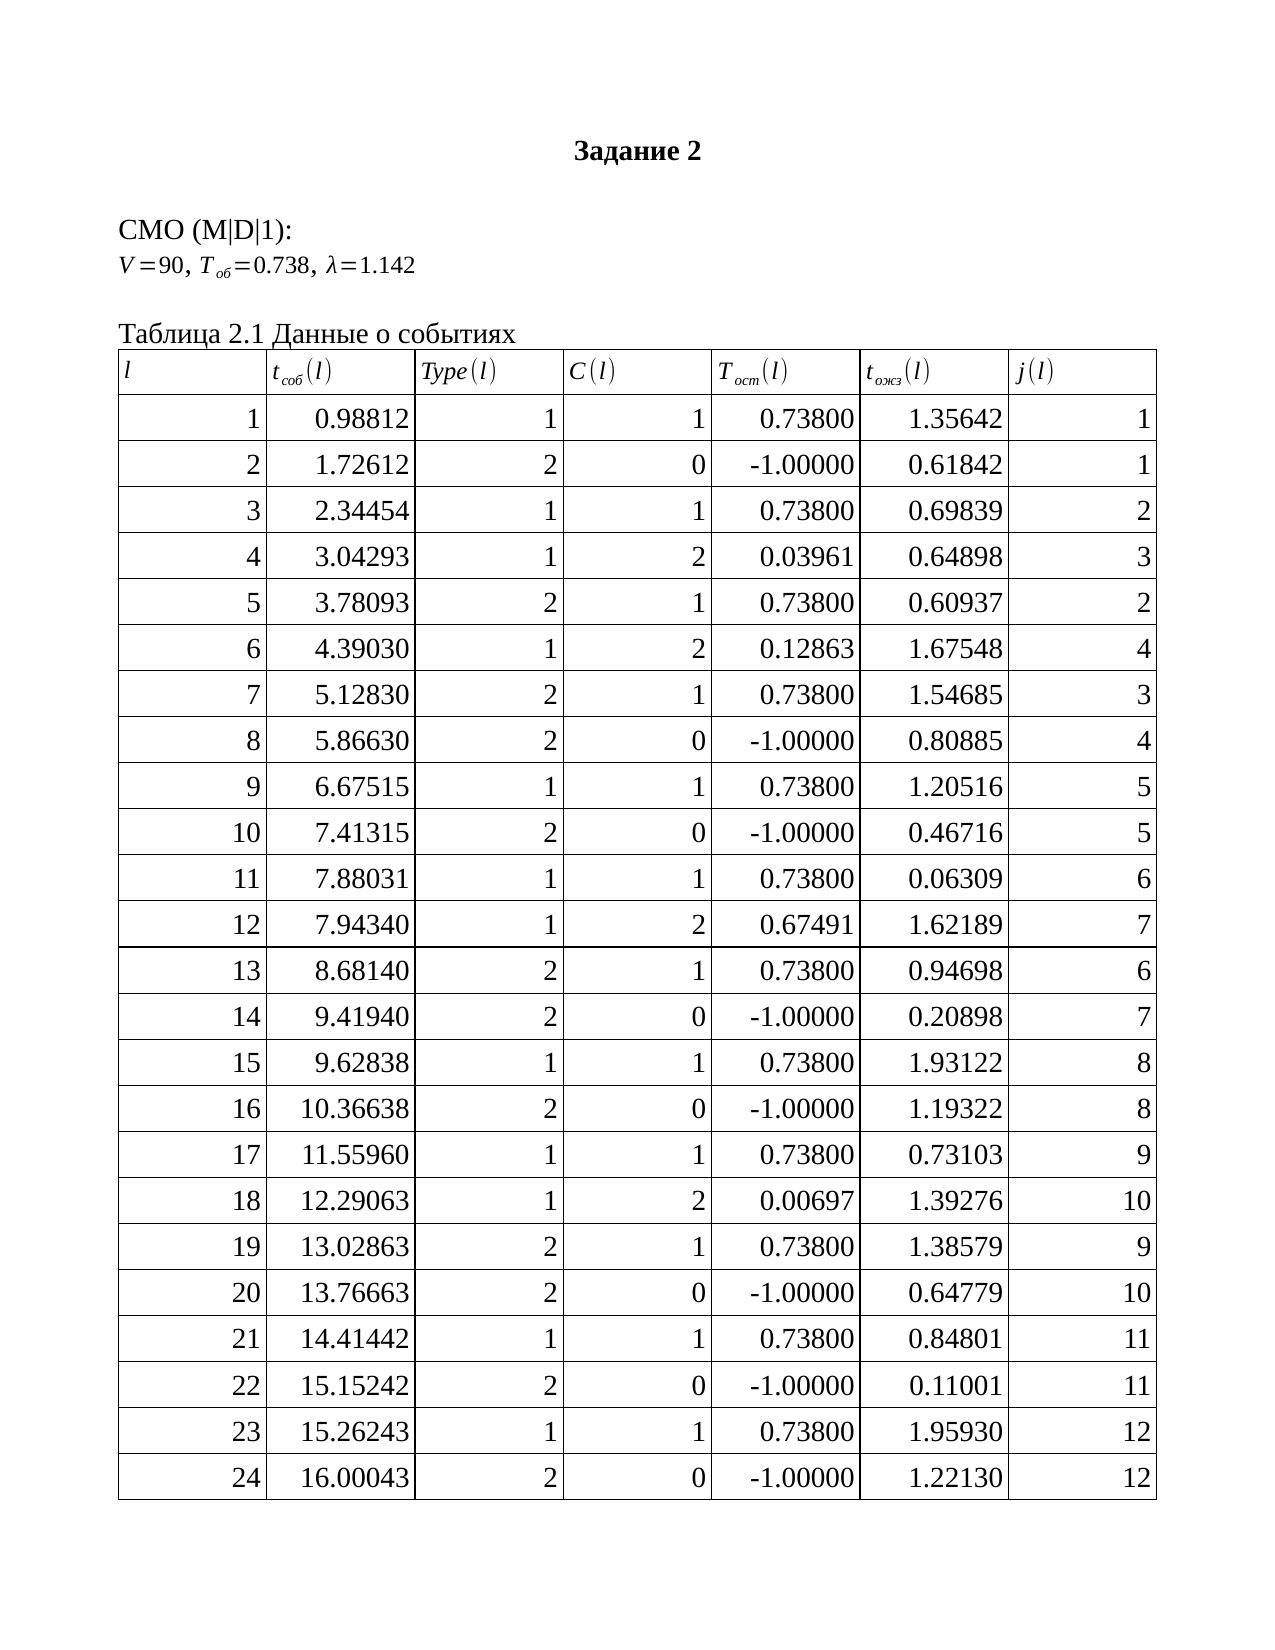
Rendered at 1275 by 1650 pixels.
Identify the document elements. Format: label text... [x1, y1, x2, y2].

table_cell 1 [416, 763, 563, 808]
table_cell 1 [416, 395, 563, 440]
table_cell 7 [119, 671, 266, 716]
table_cell 1 [1009, 441, 1156, 486]
table_cell 13.76663 [267, 1270, 414, 1315]
table_cell 22 [119, 1362, 266, 1407]
table_cell 0.84801 [861, 1316, 1008, 1361]
table_cell 1.54685 [861, 671, 1008, 716]
table_cell 1 [416, 1408, 563, 1453]
table_cell 7 [1009, 901, 1156, 946]
table_cell 15 [119, 1040, 266, 1084]
table_cell -1.00000 [712, 1086, 859, 1131]
table_cell 1 [416, 487, 563, 532]
table_cell 4 [1009, 717, 1156, 762]
table_cell 2 [416, 1224, 563, 1269]
table_header [119, 350, 266, 394]
table_cell 8 [1009, 1086, 1156, 1131]
table_cell 9.41940 [267, 994, 414, 1038]
table_cell 0.69839 [861, 487, 1008, 532]
table_header [267, 350, 414, 394]
table_cell 0.12863 [712, 625, 859, 670]
table_cell 7.88031 [267, 855, 414, 900]
table_cell 18 [119, 1178, 266, 1223]
table_cell 0.46716 [861, 809, 1008, 854]
table_cell 2 [416, 809, 563, 854]
table_cell 1 [416, 901, 563, 946]
table_cell 7.94340 [267, 901, 414, 946]
table_cell 0.73800 [712, 487, 859, 532]
table_cell 0 [564, 1454, 711, 1499]
table_cell 0.60937 [861, 579, 1008, 624]
table_cell 2 [416, 579, 563, 624]
table_cell 0.73800 [712, 1132, 859, 1177]
table_cell 2 [416, 1270, 563, 1315]
table_cell 2 [416, 1362, 563, 1407]
table_cell -1.00000 [712, 1362, 859, 1407]
table_cell 0.94698 [861, 948, 1008, 992]
table_cell 7 [1009, 994, 1156, 1038]
table_cell 7.41315 [267, 809, 414, 854]
table_cell 0.64779 [861, 1270, 1008, 1315]
table_header [564, 350, 711, 394]
table_cell 0 [564, 1086, 711, 1131]
table_cell 1 [564, 1040, 711, 1084]
table_cell 1.22130 [861, 1454, 1008, 1499]
table_cell 1 [416, 1316, 563, 1361]
table_cell 1 [564, 395, 711, 440]
table_cell 24 [119, 1454, 266, 1499]
table_cell 0.00697 [712, 1178, 859, 1223]
table_cell 12.29063 [267, 1178, 414, 1223]
table_cell 1 [564, 671, 711, 716]
table_cell 1.62189 [861, 901, 1008, 946]
table_cell 1.39276 [861, 1178, 1008, 1223]
table_cell 0 [564, 1270, 711, 1315]
table_cell 2 [416, 671, 563, 716]
table_cell 1 [564, 855, 711, 900]
table_cell 5 [1009, 809, 1156, 854]
table_cell 5.86630 [267, 717, 414, 762]
table_cell 0.73800 [712, 671, 859, 716]
table_cell 21 [119, 1316, 266, 1361]
table_cell 0.61842 [861, 441, 1008, 486]
table_cell 0 [564, 994, 711, 1038]
table_cell 0.11001 [861, 1362, 1008, 1407]
table_cell 2 [416, 948, 563, 992]
table_cell 1.95930 [861, 1408, 1008, 1453]
table_header [861, 350, 1008, 394]
table_cell 0 [564, 1362, 711, 1407]
table_cell 0.98812 [267, 395, 414, 440]
table_cell 0.73800 [712, 1316, 859, 1361]
table_cell 5 [1009, 763, 1156, 808]
table_cell 2 [1009, 579, 1156, 624]
table_cell 0.73800 [712, 763, 859, 808]
table_cell 20 [119, 1270, 266, 1315]
table_cell 15.26243 [267, 1408, 414, 1453]
table_cell 6.67515 [267, 763, 414, 808]
table_cell 4.39030 [267, 625, 414, 670]
table_cell 4 [1009, 625, 1156, 670]
table_cell 0 [564, 717, 711, 762]
table_cell 1.20516 [861, 763, 1008, 808]
table_cell 1 [564, 948, 711, 992]
table_cell 12 [119, 901, 266, 946]
table_cell 19 [119, 1224, 266, 1269]
table_cell 2 [564, 533, 711, 578]
table_cell 0.06309 [861, 855, 1008, 900]
table_cell 0.73800 [712, 1224, 859, 1269]
table_cell 23 [119, 1408, 266, 1453]
table_cell 3.04293 [267, 533, 414, 578]
table_cell -1.00000 [712, 994, 859, 1038]
text Таблица 2.1 Данные о событиях [118, 316, 1157, 349]
table_cell 16 [119, 1086, 266, 1131]
table_cell 0.73800 [712, 855, 859, 900]
table_cell 6 [1009, 855, 1156, 900]
table_cell 1 [564, 579, 711, 624]
table_cell 8 [1009, 1040, 1156, 1084]
text , , [118, 246, 1157, 282]
table_cell 1.19322 [861, 1086, 1008, 1131]
table_cell 0.20898 [861, 994, 1008, 1038]
table_cell 1.93122 [861, 1040, 1008, 1084]
table_cell 12 [1009, 1408, 1156, 1453]
table_header [1009, 350, 1156, 394]
table_cell 6 [119, 625, 266, 670]
table_header [712, 350, 859, 394]
table_cell 3 [119, 487, 266, 532]
table_cell 1 [416, 625, 563, 670]
table_cell 9 [119, 763, 266, 808]
table_cell 2 [564, 1178, 711, 1223]
table_cell 1 [564, 1316, 711, 1361]
table_cell 11 [1009, 1362, 1156, 1407]
table_cell 8 [119, 717, 266, 762]
table_cell 11 [1009, 1316, 1156, 1361]
table_cell 14 [119, 994, 266, 1038]
table_cell 0.67491 [712, 901, 859, 946]
table_cell 1.35642 [861, 395, 1008, 440]
table_cell 1 [1009, 395, 1156, 440]
table_cell 9 [1009, 1224, 1156, 1269]
table_cell 8.68140 [267, 948, 414, 992]
table_cell 1 [119, 395, 266, 440]
table_cell 2.34454 [267, 487, 414, 532]
subtitle Задание 2 [118, 133, 1157, 166]
table_cell 17 [119, 1132, 266, 1177]
table_cell 3.78093 [267, 579, 414, 624]
table_cell 2 [416, 1454, 563, 1499]
table_cell 10.36638 [267, 1086, 414, 1131]
table_cell 4 [119, 533, 266, 578]
table_cell 3 [1009, 533, 1156, 578]
table_cell 12 [1009, 1454, 1156, 1499]
table_cell 2 [416, 717, 563, 762]
table_cell 0.73800 [712, 948, 859, 992]
table_cell 9 [1009, 1132, 1156, 1177]
table_cell 5.12830 [267, 671, 414, 716]
table_cell 2 [564, 625, 711, 670]
table_cell 0 [564, 809, 711, 854]
table_cell 1 [564, 1408, 711, 1453]
table_cell 11.55960 [267, 1132, 414, 1177]
table_cell 1 [416, 1040, 563, 1084]
table_cell 1 [564, 1224, 711, 1269]
table_cell 2 [119, 441, 266, 486]
table_cell 1 [564, 763, 711, 808]
table_cell 1 [564, 487, 711, 532]
table_cell 0.03961 [712, 533, 859, 578]
table_cell 13.02863 [267, 1224, 414, 1269]
table_cell 10 [119, 809, 266, 854]
table_cell 2 [1009, 487, 1156, 532]
table_cell 2 [416, 441, 563, 486]
table_cell 6 [1009, 948, 1156, 992]
table_cell 3 [1009, 671, 1156, 716]
table_cell 1.67548 [861, 625, 1008, 670]
text СМО (M|D|1): [118, 212, 1157, 246]
table_cell 15.15242 [267, 1362, 414, 1407]
table_cell 2 [416, 994, 563, 1038]
table_cell -1.00000 [712, 1270, 859, 1315]
table_cell 0.73800 [712, 395, 859, 440]
table_header [416, 350, 563, 394]
table_cell 0.73800 [712, 1040, 859, 1084]
table_cell 0.80885 [861, 717, 1008, 762]
table_cell 2 [564, 901, 711, 946]
table_cell 1 [416, 1132, 563, 1177]
table_cell 1 [564, 1132, 711, 1177]
table_cell 1.38579 [861, 1224, 1008, 1269]
table_cell -1.00000 [712, 1454, 859, 1499]
table_cell 0.73800 [712, 579, 859, 624]
table_cell 1 [416, 533, 563, 578]
table_cell -1.00000 [712, 809, 859, 854]
table_cell 11 [119, 855, 266, 900]
table_cell 0 [564, 441, 711, 486]
table_cell 16.00043 [267, 1454, 414, 1499]
table_cell 1 [416, 1178, 563, 1223]
table_cell 0.73103 [861, 1132, 1008, 1177]
table_cell 13 [119, 948, 266, 992]
table_cell 1 [416, 855, 563, 900]
table_cell -1.00000 [712, 441, 859, 486]
table_cell 10 [1009, 1270, 1156, 1315]
table_cell 9.62838 [267, 1040, 414, 1084]
table_cell 14.41442 [267, 1316, 414, 1361]
table_cell 2 [416, 1086, 563, 1131]
table_cell 0.73800 [712, 1408, 859, 1453]
table_cell 1.72612 [267, 441, 414, 486]
table_cell 10 [1009, 1178, 1156, 1223]
table_cell 0.64898 [861, 533, 1008, 578]
table_cell -1.00000 [712, 717, 859, 762]
table_cell 5 [119, 579, 266, 624]
